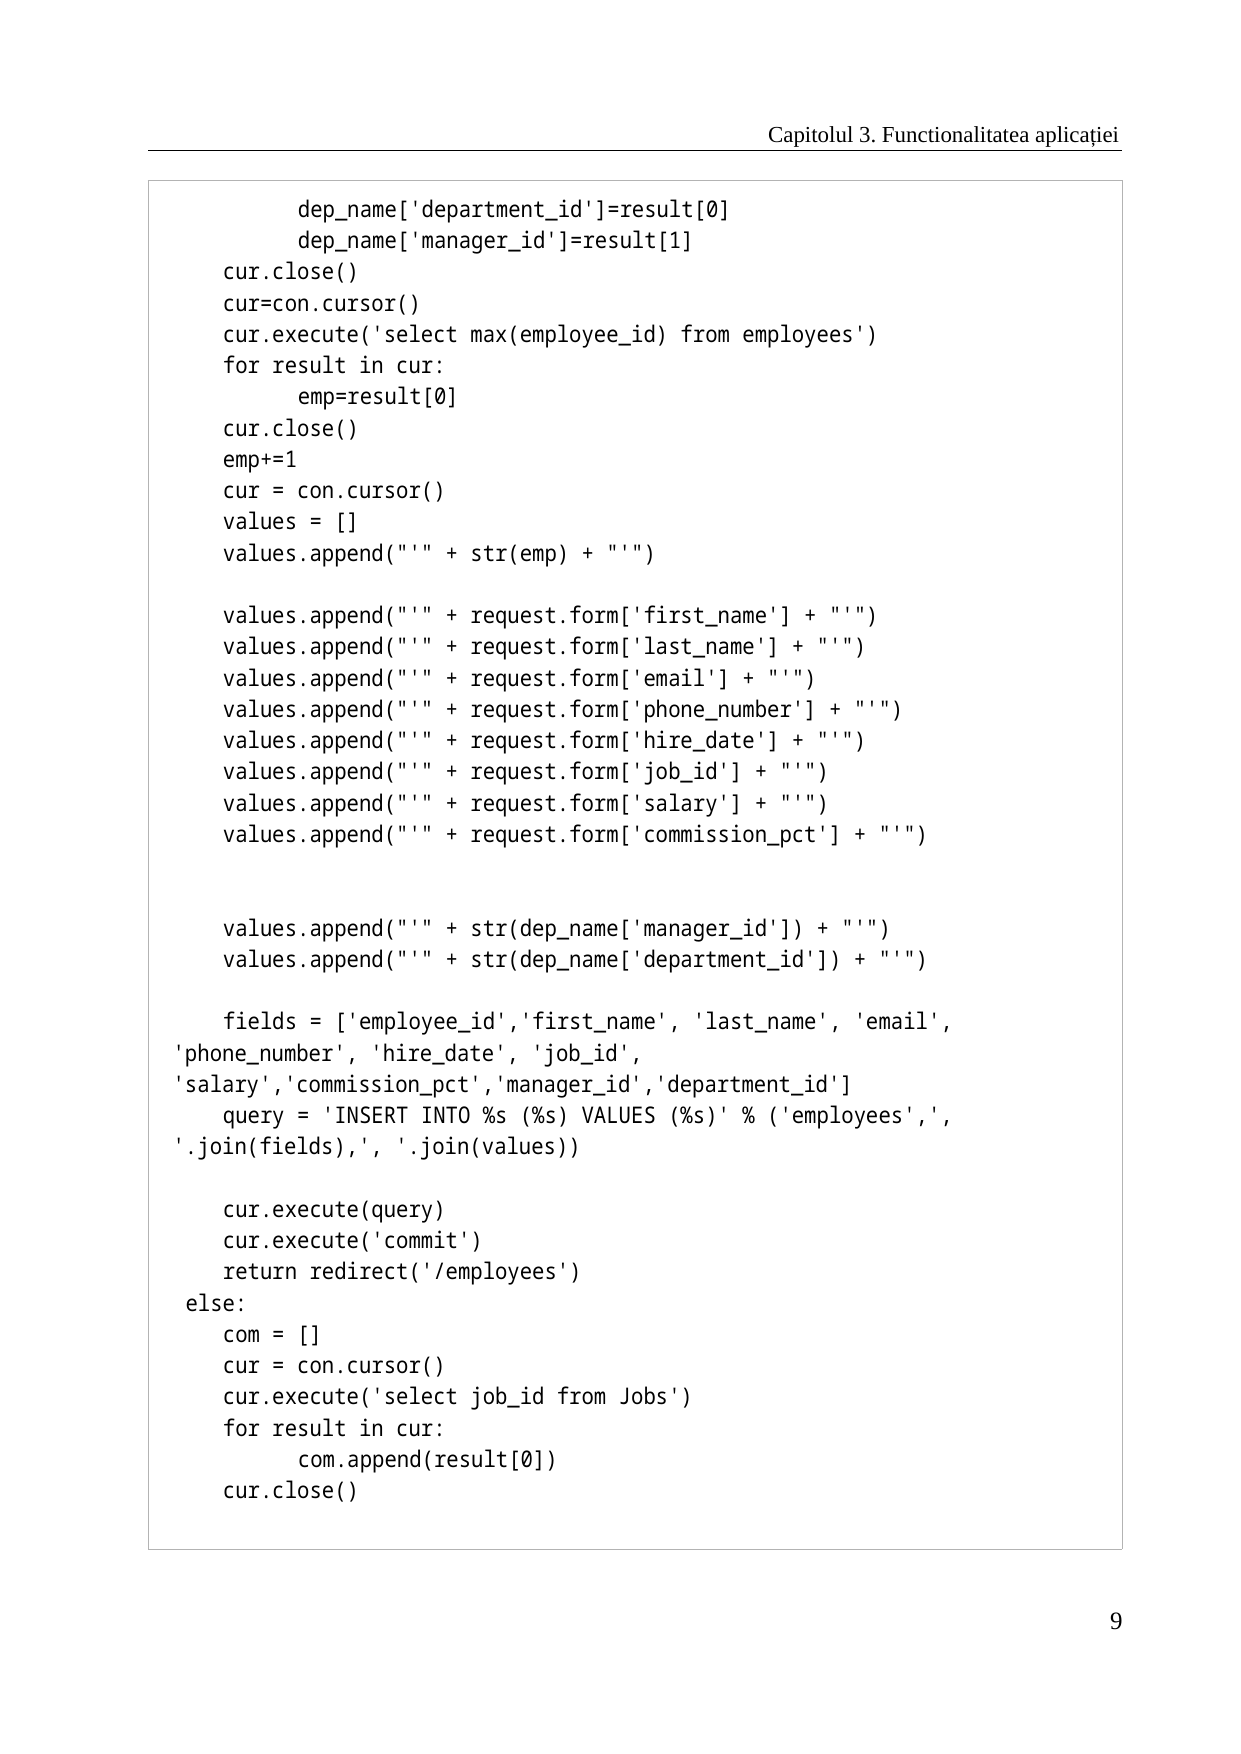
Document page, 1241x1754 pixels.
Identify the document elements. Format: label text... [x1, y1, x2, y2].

text dep_name['department_id']=result[0] dep_name['manager_id']=result[1] cur.close() cur=con.cursor() cur.execute('select max(employee_id) from employees') for result in cur: emp=result[0] cur.close() emp+=1 cur = con.cursor() values = [] values.append("'" + str(emp) + "'") values.append("'" + request.form['first_name'] + "'") values.append("'" + request.form['last_name'] + "'") values.append("'" + request.form['email'] + "'") values.append("'" + request.form['phone_number'] + "'") values.append("'" + request.form['hire_date'] + "'") values.append("'" + request.form['job_id'] + "'") values.append("'" + request.form['salary'] + "'") values.append("'" + request.form['commission_pct'] + "'") values.append("'" + str(dep_name['manager_id']) + "'") values.append("'" + str(dep_name['department_id']) + "'") fields = ['employee_id','first_name', 'last_name', 'email', 'phone_number', 'hire_date', 'job_id', 'salary','commission_pct','manager_id','department_id'] query = 'INSERT INTO %s (%s) VALUES (%s)' % ('employees',', '.join(fields),', '.join(values)) cur.execute(query) cur.execute('commit') return redirect('/employees') else: com = [] cur = con.cursor() cur.execute('select job_id from Jobs') for result in cur: com.append(result[0]) cur.close() [149, 181, 1122, 1549]
